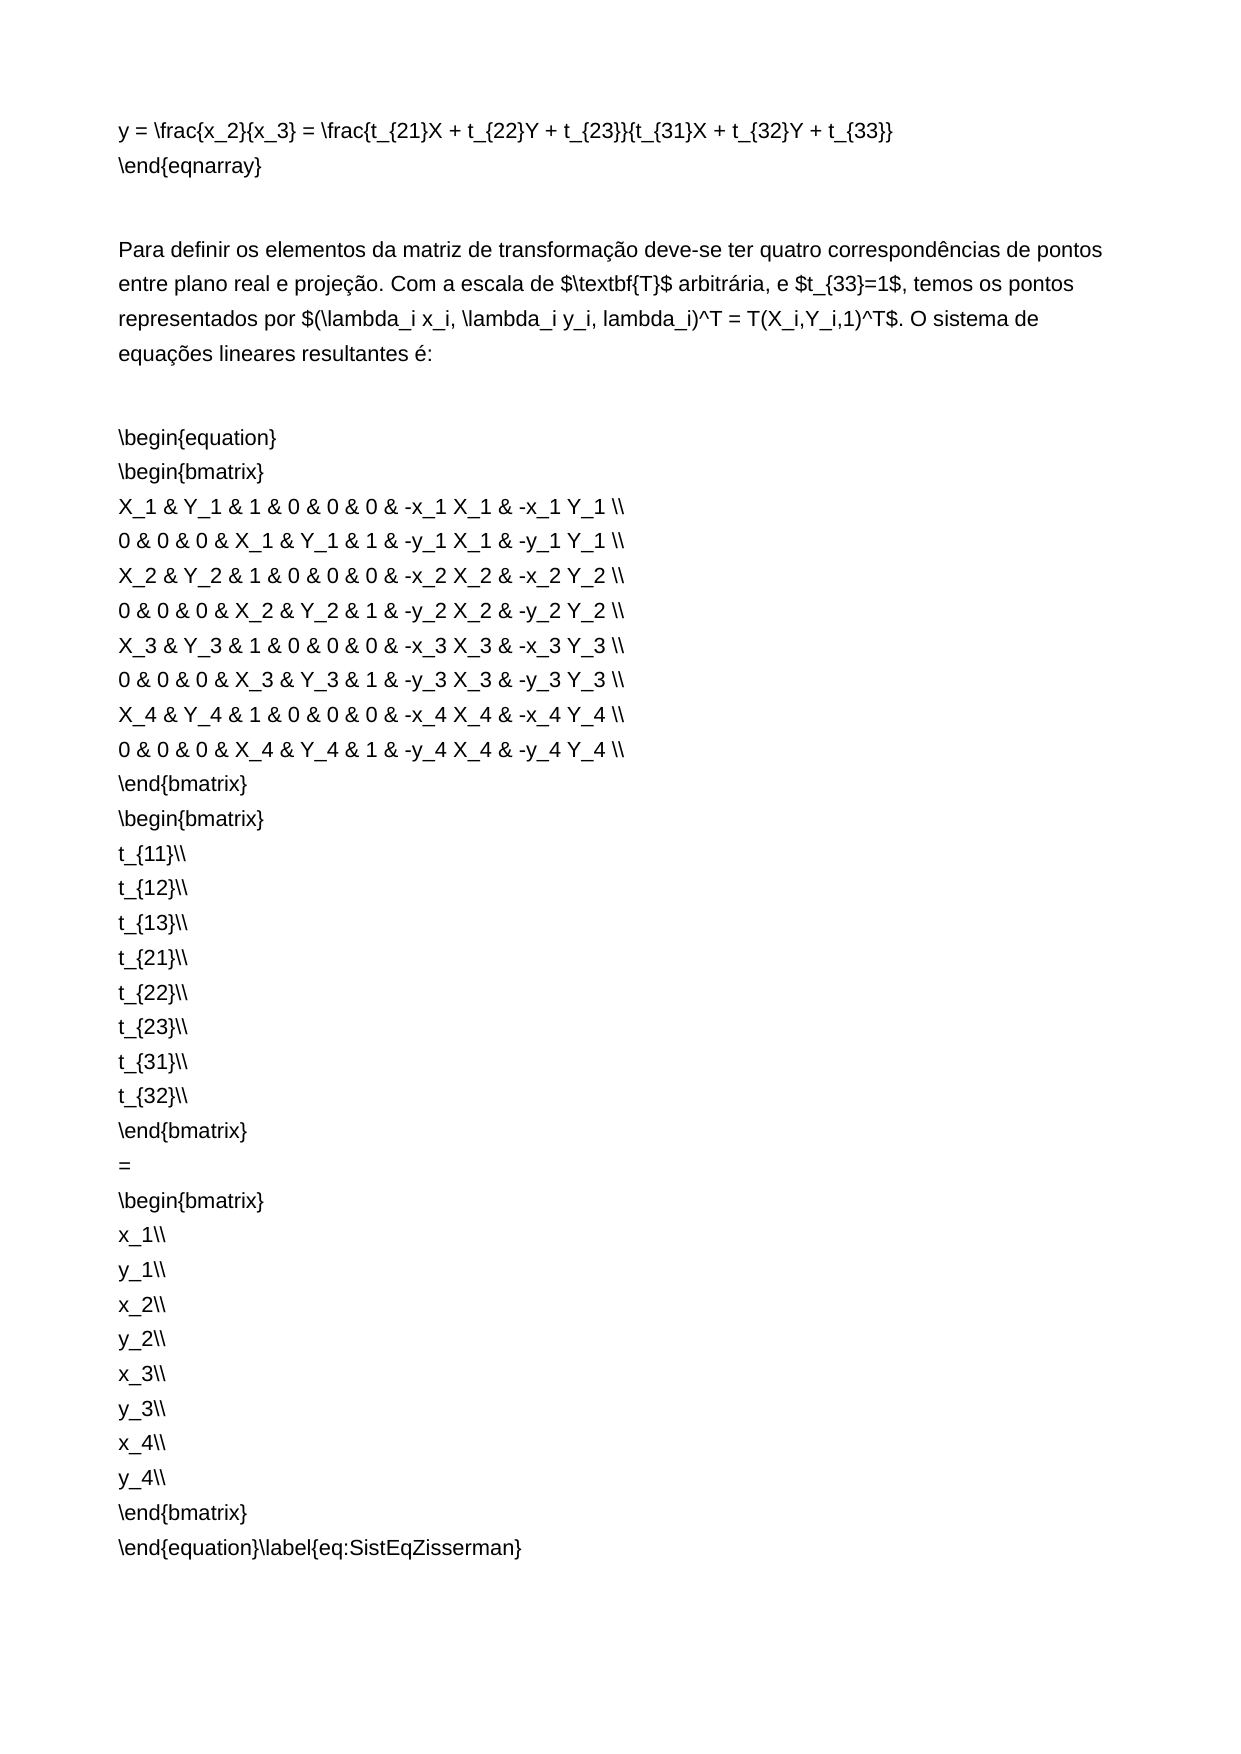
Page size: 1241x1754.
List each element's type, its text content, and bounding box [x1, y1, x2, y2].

text 0 & 0 & 0 & X_3 & Y_3 & 1 & -y_3 X_3 & -y_3 Y_3 \\ [118, 667, 1122, 692]
text \end{equation}\label{eq:SistEqZisserman} [118, 1534, 1122, 1559]
text t_{13}\\ [118, 910, 1122, 935]
text \begin{bmatrix} [118, 459, 1122, 484]
text \end{bmatrix} [118, 771, 1122, 796]
text t_{11}\\ [118, 841, 1122, 866]
text y_3\\ [118, 1396, 1122, 1421]
text x_2\\ [118, 1292, 1122, 1317]
text x_3\\ [118, 1361, 1122, 1386]
text \begin{bmatrix} [118, 806, 1122, 831]
text y = \frac{x_2}{x_3} = \frac{t_{21}X + t_{22}Y + t_{23}}{t_{31}X + t_{32}Y + t_{33}} [118, 118, 1122, 143]
text x_1\\ [118, 1222, 1122, 1247]
text t_{22}\\ [118, 979, 1122, 1004]
text t_{23}\\ [118, 1014, 1122, 1039]
text 0 & 0 & 0 & X_1 & Y_1 & 1 & -y_1 X_1 & -y_1 Y_1 \\ [118, 528, 1122, 554]
text \end{bmatrix} [118, 1500, 1122, 1525]
text X_2 & Y_2 & 1 & 0 & 0 & 0 & -x_2 X_2 & -x_2 Y_2 \\ [118, 563, 1122, 588]
text X_1 & Y_1 & 1 & 0 & 0 & 0 & -x_1 X_1 & -x_1 Y_1 \\ [118, 494, 1122, 519]
text x_4\\ [118, 1430, 1122, 1456]
text y_4\\ [118, 1465, 1122, 1490]
text \begin{bmatrix} [118, 1187, 1122, 1213]
text y_2\\ [118, 1326, 1122, 1351]
text \begin{equation} [118, 424, 1122, 449]
text \end{eqnarray} [118, 153, 1122, 178]
text t_{12}\\ [118, 875, 1122, 901]
text X_3 & Y_3 & 1 & 0 & 0 & 0 & -x_3 X_3 & -x_3 Y_3 \\ [118, 632, 1122, 658]
text \end{bmatrix} [118, 1118, 1122, 1143]
text 0 & 0 & 0 & X_2 & Y_2 & 1 & -y_2 X_2 & -y_2 Y_2 \\ [118, 598, 1122, 623]
text t_{31}\\ [118, 1049, 1122, 1074]
text y_1\\ [118, 1257, 1122, 1282]
text t_{32}\\ [118, 1083, 1122, 1109]
text = [118, 1153, 1122, 1178]
text 0 & 0 & 0 & X_4 & Y_4 & 1 & -y_4 X_4 & -y_4 Y_4 \\ [118, 737, 1122, 762]
text Para definir os elementos da matriz de transformação deve-se ter quatro correspondências de pontos entre plano real e projeção. Com a escala de $\textbf{T}$ arbitrária, e $t_{33}=1$, temos os pontos representados por $(\lambda_i x_i, \lambda_i y_i, lambda_i)^T = T(X_i,Y_i,1)^T$. O sistema de equações lineares resultantes é: [118, 237, 1122, 366]
text t_{21}\\ [118, 945, 1122, 970]
text X_4 & Y_4 & 1 & 0 & 0 & 0 & -x_4 X_4 & -x_4 Y_4 \\ [118, 702, 1122, 727]
